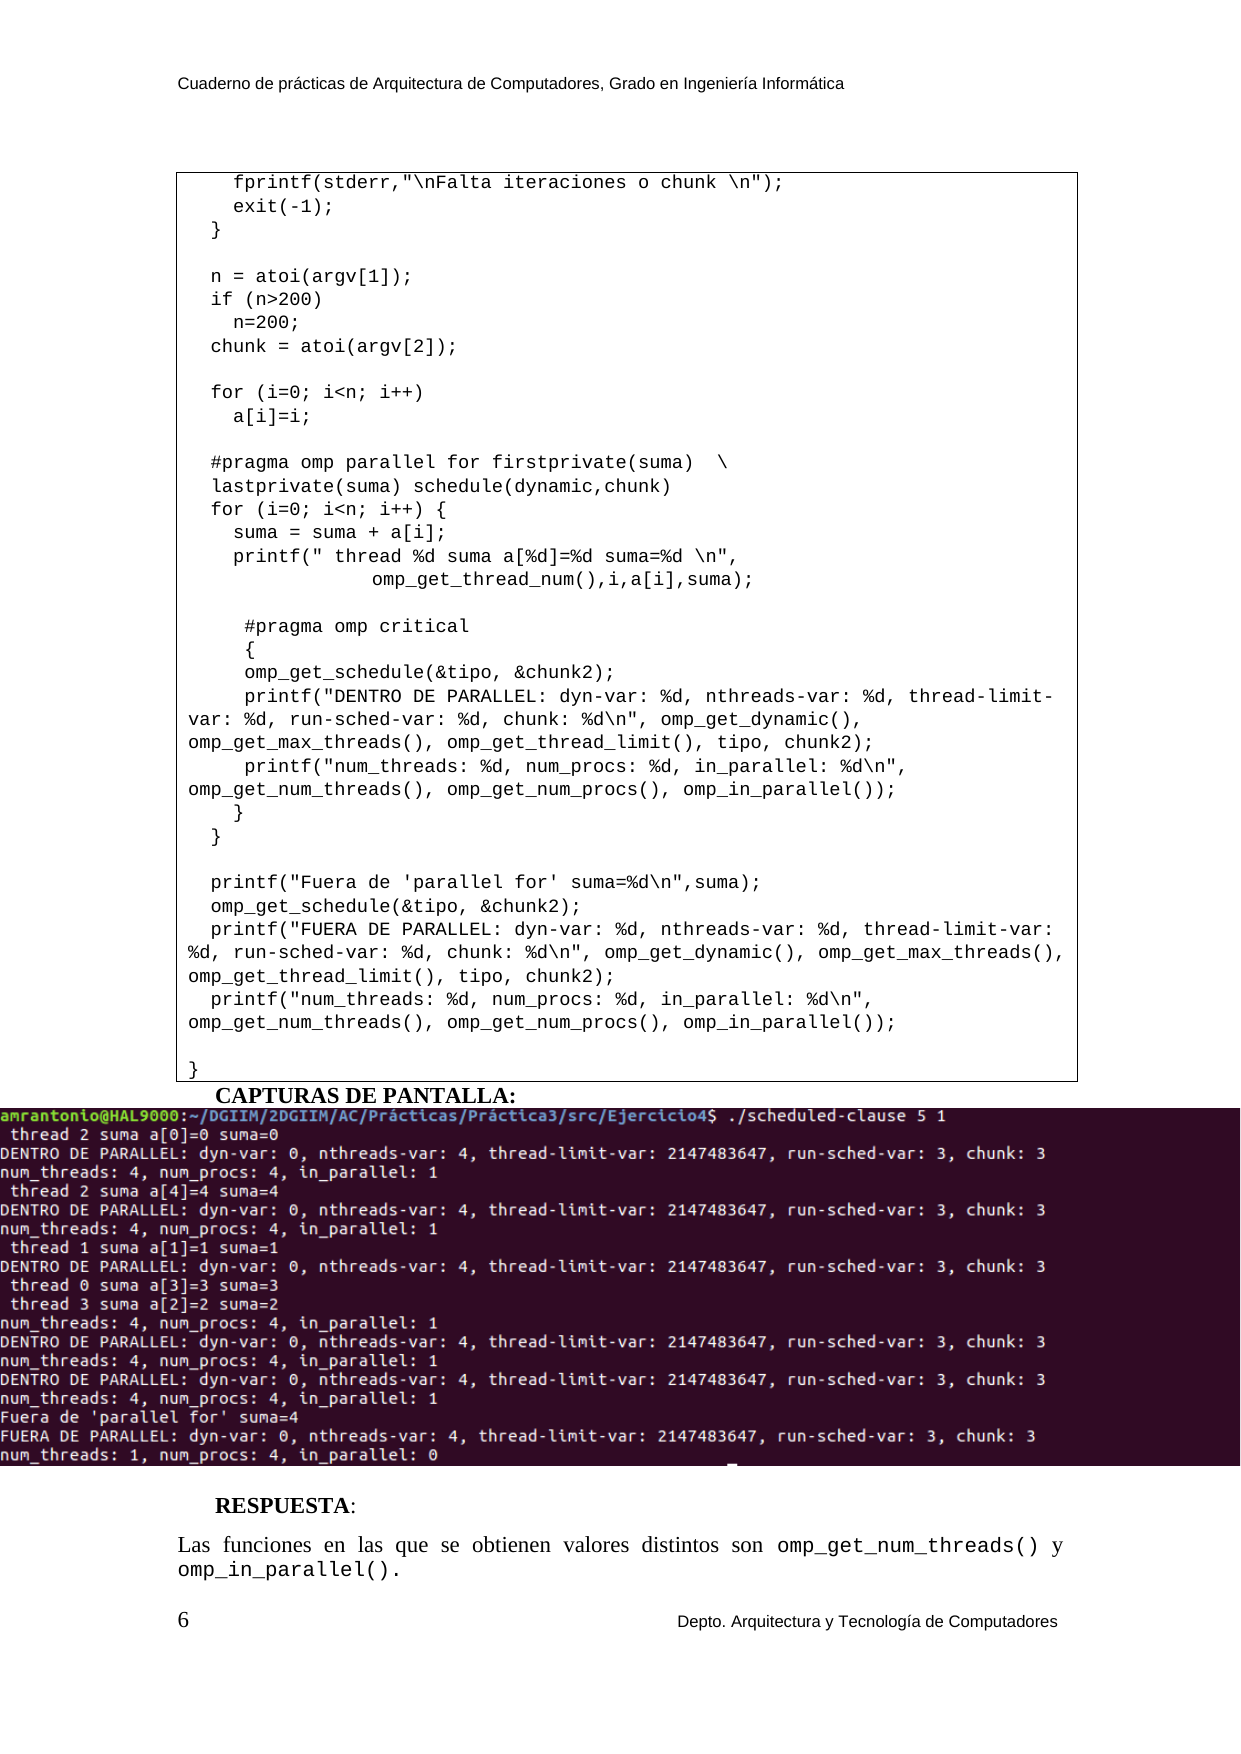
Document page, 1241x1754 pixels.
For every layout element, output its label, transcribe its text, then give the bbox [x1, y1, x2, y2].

text CAPTURAS DE PANTALLA: [215, 1082, 1063, 1108]
table_header fprintf(stderr,"\nFalta iteraciones o chunk \n"); exit(-1); } n = atoi(argv[1]); if (n>200) n=200; chunk = atoi(argv[2]); for (i=0; i<n; i++) a[i]=i; #pragma omp parallel for firstprivate(suma) \ lastprivate(suma) schedule(dynamic,chunk) for (i=0; i<n; i++) { suma = suma + a[i]; printf(" thread %d suma a[%d]=%d suma=%d \n", omp_get_thread_num(),i,a[i],suma); #pragma omp critical { omp_get_schedule(&tipo, &chunk2); printf("DENTRO DE PARALLEL: dyn-var: %d, nthreads-var: %d, thread-limit-var: %d, run-sched-var: %d, chunk: %d\n", omp_get_dynamic(), omp_get_max_threads(), omp_get_thread_limit(), tipo, chunk2); printf("num_threads: %d, num_procs: %d, in_parallel: %d\n", omp_get_num_threads(), omp_get_num_procs(), omp_in_parallel()); } } printf("Fuera de 'parallel for' suma=%d\n",suma); omp_get_schedule(&tipo, &chunk2); printf("FUERA DE PARALLEL: dyn-var: %d, nthreads-var: %d, thread-limit-var: %d, run-sched-var: %d, chunk: %d\n", omp_get_dynamic(), omp_get_max_threads(), omp_get_thread_limit(), tipo, chunk2); printf("num_threads: %d, num_procs: %d, in_parallel: %d\n", omp_get_num_threads(), omp_get_num_procs(), omp_in_parallel()); } [177, 173, 1077, 1081]
list Las funciones en las que se obtienen valores distintos son omp_get_num_threads() y omp_in_parallel(). [177, 1531, 1063, 1582]
picture [0, 1108, 1241, 1466]
text RESPUESTA: [215, 1492, 1063, 1518]
